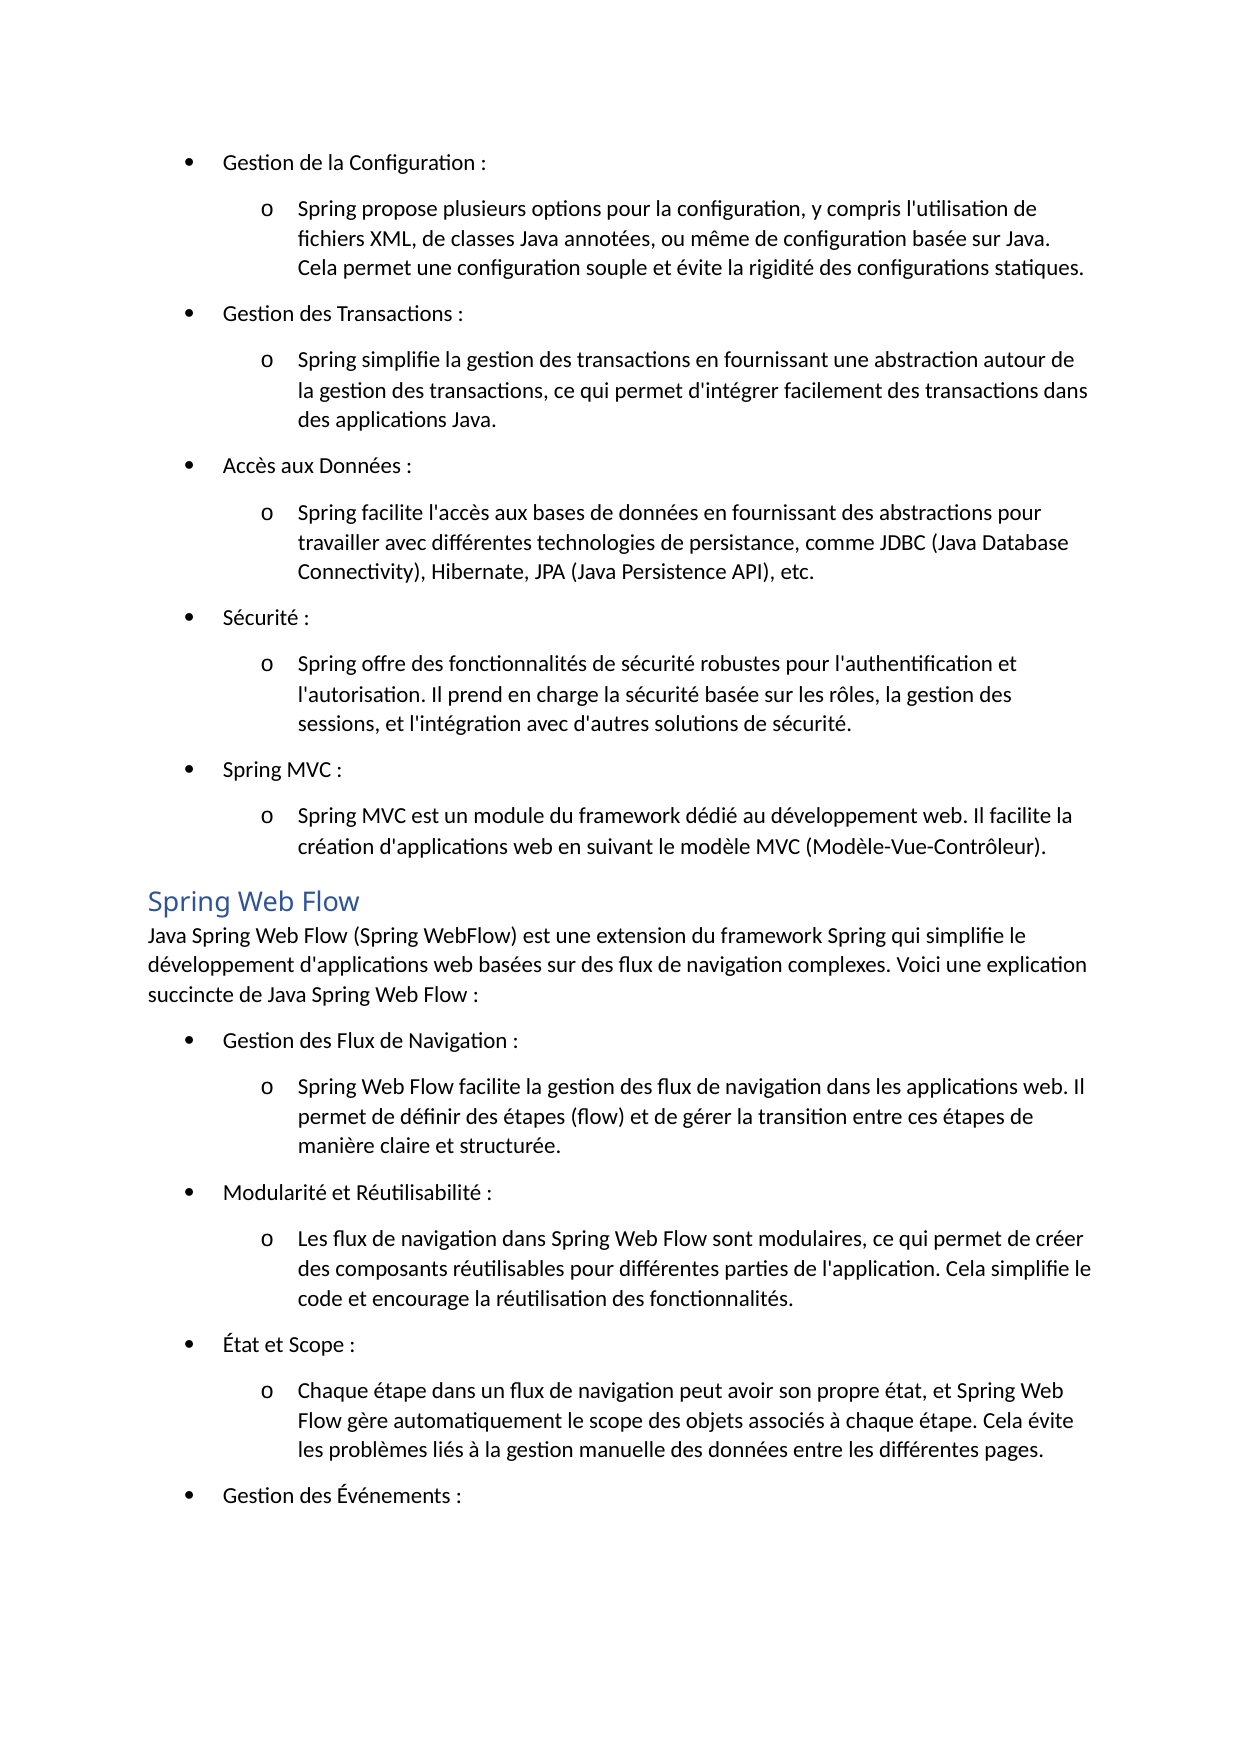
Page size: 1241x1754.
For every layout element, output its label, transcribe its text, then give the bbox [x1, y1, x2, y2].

list Chaque étape dans un flux de navigation peut avoir son propre état, et Spring Web Flow gère automatiquement le scope des objets associés à chaque étape. Cela évite les problèmes liés à la gestion manuelle des données entre les différentes pages. [260, 1376, 1093, 1464]
subtitle Spring Web Flow [148, 882, 1093, 919]
list Gestion des Transactions : [185, 299, 1093, 328]
list Spring simplifie la gestion des transactions en fournissant une abstraction autour de la gestion des transactions, ce qui permet d'intégrer facilement des transactions dans des applications Java. [260, 346, 1093, 433]
list Spring offre des fonctionnalités de sécurité robustes pour l'authentification et l'autorisation. Il prend en charge la sécurité basée sur les rôles, la gestion des sessions, et l'intégration avec d'autres solutions de sécurité. [260, 649, 1093, 737]
list Spring Web Flow facilite la gestion des flux de navigation dans les applications web. Il permet de définir des étapes (flow) et de gérer la transition entre ces étapes de manière claire et structurée. [260, 1072, 1093, 1160]
list Spring MVC est un module du framework dédié au développement web. Il facilite la création d'applications web en suivant le modèle MVC (Modèle-Vue-Contrôleur). [260, 802, 1093, 860]
text Java Spring Web Flow (Spring WebFlow) est une extension du framework Spring qui simplifie le développement d'applications web basées sur des flux de navigation complexes. Voici une explication succincte de Java Spring Web Flow : [148, 921, 1093, 1008]
list Gestion de la Configuration : [185, 148, 1093, 176]
list Modularité et Réutilisabilité : [185, 1178, 1093, 1206]
list Les flux de navigation dans Spring Web Flow sont modulaires, ce qui permet de créer des composants réutilisables pour différentes parties de l'application. Cela simplifie le code et encourage la réutilisation des fonctionnalités. [260, 1224, 1093, 1312]
list État et Scope : [185, 1330, 1093, 1358]
list Gestion des Flux de Navigation : [185, 1026, 1093, 1054]
list Gestion des Événements : [185, 1482, 1093, 1510]
list Sécurité : [185, 603, 1093, 632]
list Accès aux Données : [185, 452, 1093, 479]
list Spring MVC : [185, 756, 1093, 783]
list Spring propose plusieurs options pour la configuration, y compris l'utilisation de fichiers XML, de classes Java annotées, ou même de configuration basée sur Java. Cela permet une configuration souple et évite la rigidité des configurations statiques. [260, 194, 1093, 282]
list Spring facilite l'accès aux bases de données en fournissant des abstractions pour travailler avec différentes technologies de persistance, comme JDBC (Java Database Connectivity), Hibernate, JPA (Java Persistence API), etc. [260, 498, 1093, 586]
